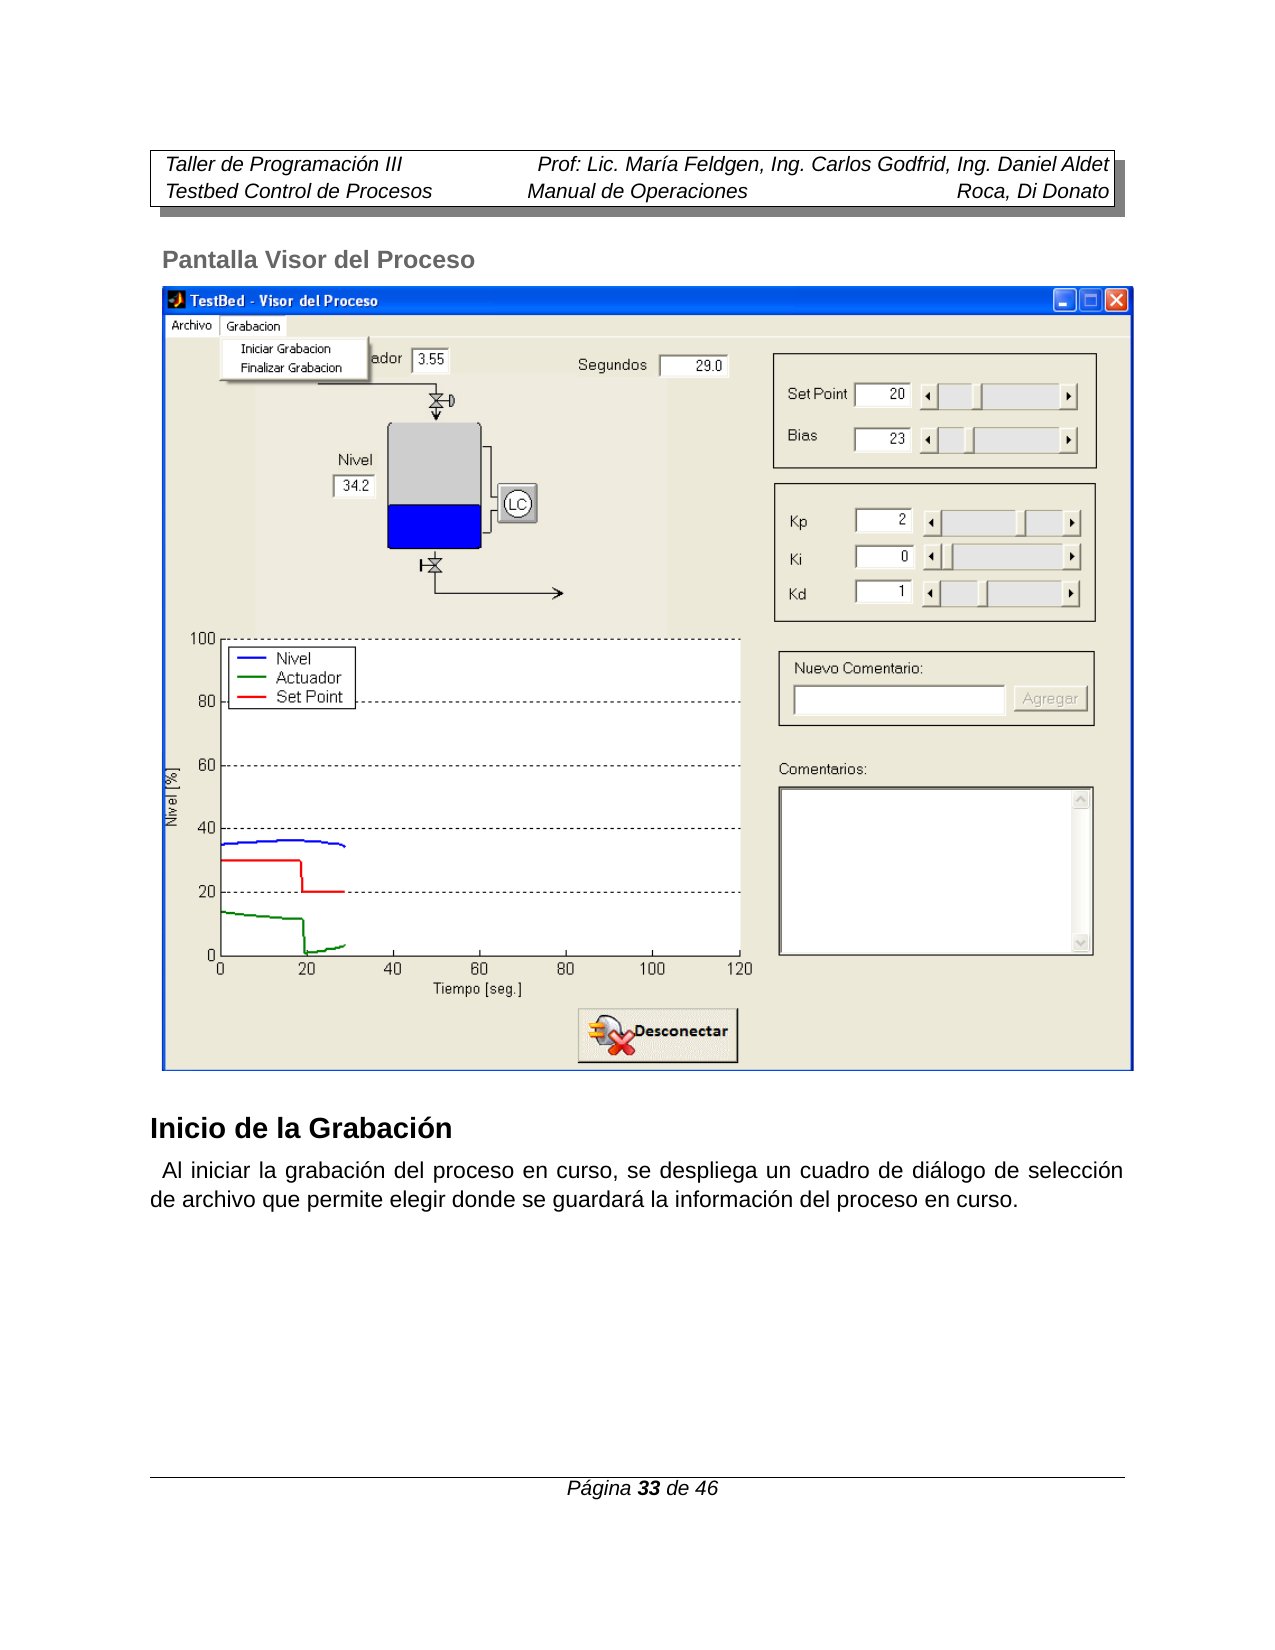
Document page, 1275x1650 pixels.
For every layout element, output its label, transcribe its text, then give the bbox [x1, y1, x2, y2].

picture [161, 286, 1134, 1071]
subtitle Pantalla Visor del Proceso [150, 246, 1125, 274]
subtitle Inicio de la Grabación [150, 1112, 1125, 1145]
text Al iniciar la grabación del proceso en curso, se despliega un cuadro de diálogo de selección de archivo que permite elegir donde se guardará la información del proceso en curso. [150, 1158, 1125, 1213]
